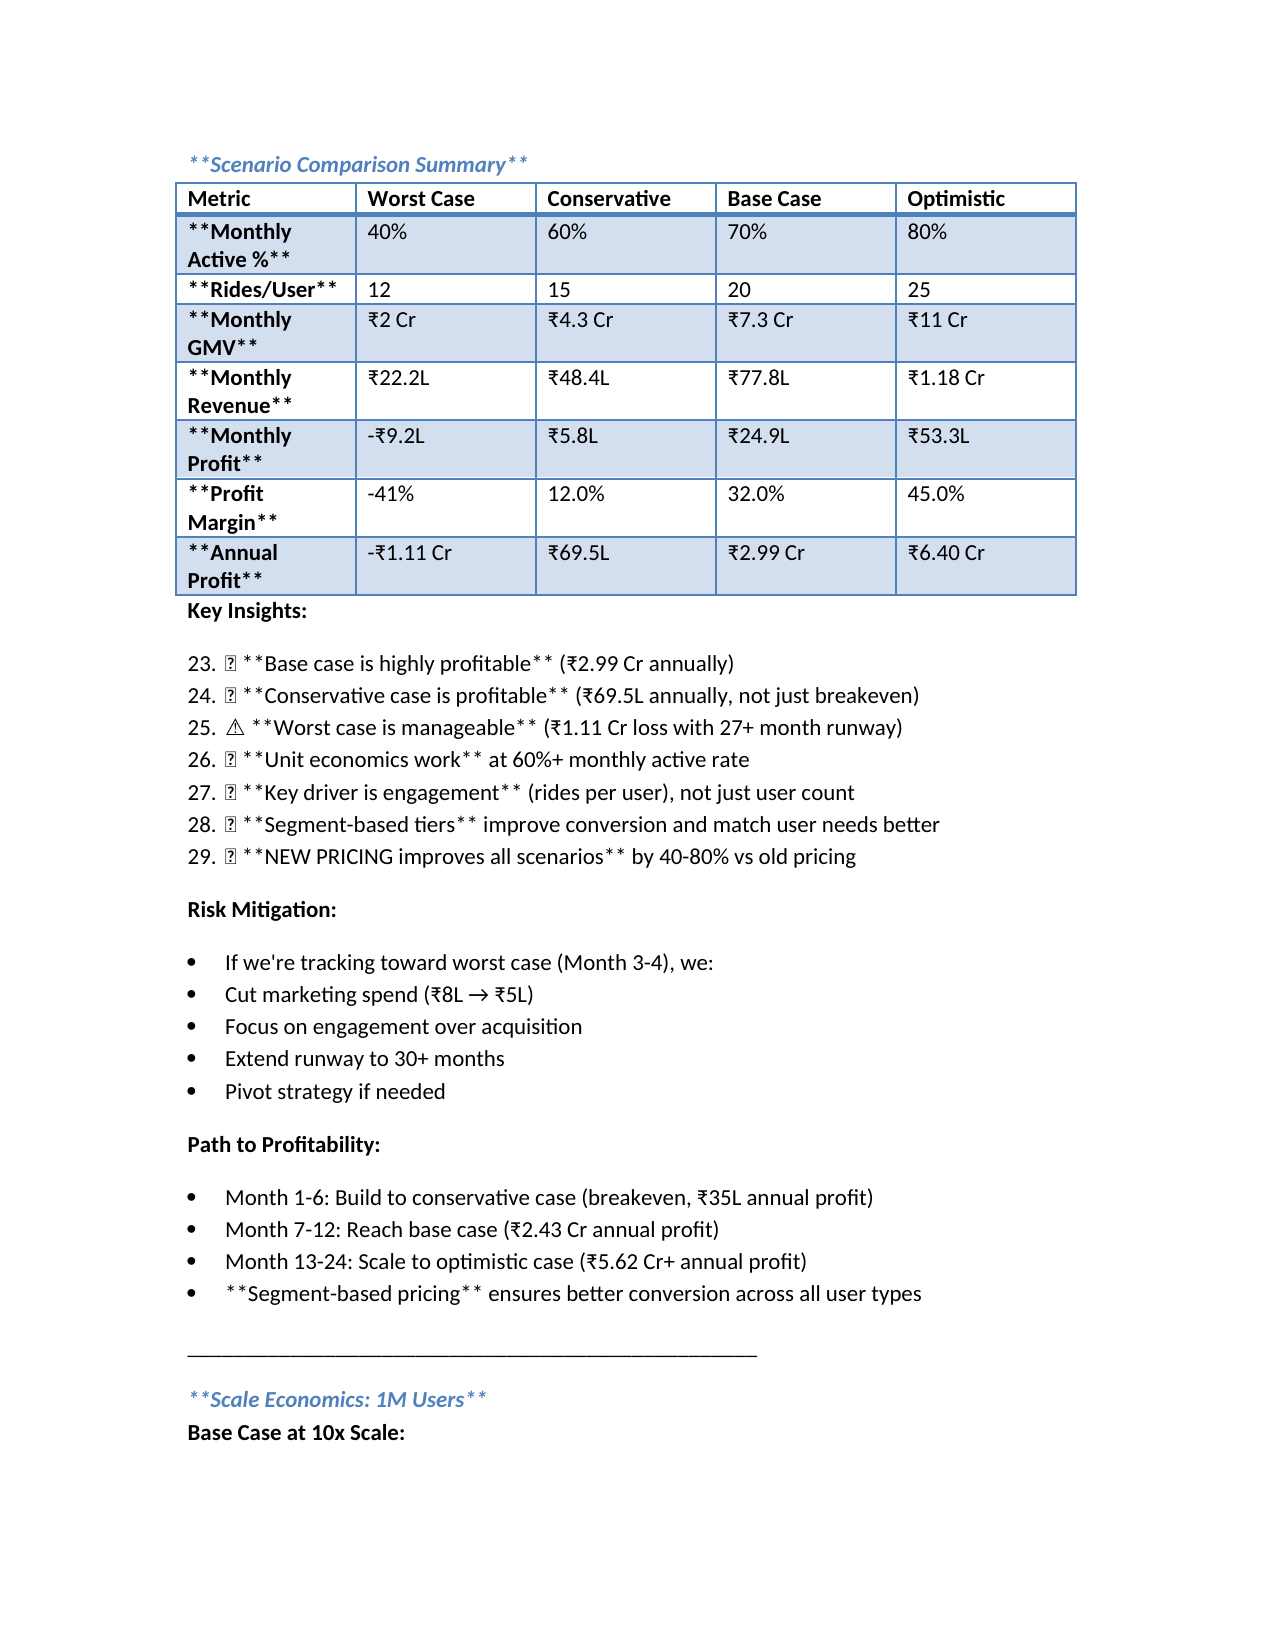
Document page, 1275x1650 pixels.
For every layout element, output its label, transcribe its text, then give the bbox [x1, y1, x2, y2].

table_cell ₹22.2L [357, 363, 535, 419]
table_cell ₹48.4L [537, 363, 715, 419]
table_cell **Rides/User** [177, 275, 355, 303]
table_header Optimistic [897, 184, 1075, 212]
list ⚠️ **Worst case is manageable** (₹1.11 Cr loss with 27+ month runway) [187, 713, 1087, 741]
table_header Base Case [717, 184, 895, 212]
table_cell **Monthly Revenue** [177, 363, 355, 419]
table_cell ₹5.8L [537, 421, 715, 477]
table_header Worst Case [357, 184, 535, 212]
list Month 1-6: Build to conservative case (breakeven, ₹35L annual profit) [187, 1183, 1087, 1211]
list Extend runway to 30+ months [187, 1044, 1087, 1073]
table_cell 40% [357, 217, 535, 273]
table_cell 12.0% [537, 480, 715, 536]
table_cell ₹7.3 Cr [717, 305, 895, 361]
list ✅ **Unit economics work** at 60%+ monthly active rate [187, 745, 1087, 773]
table_cell ₹6.40 Cr [897, 538, 1075, 594]
table_cell -₹1.11 Cr [357, 538, 535, 594]
list Pivot strategy if needed [187, 1077, 1087, 1105]
table_cell 20 [717, 275, 895, 303]
list ✅ **NEW PRICING improves all scenarios** by 40-80% vs old pricing [187, 842, 1087, 870]
table_cell ₹69.5L [537, 538, 715, 594]
table_header Conservative [537, 184, 715, 212]
table_cell ₹11 Cr [897, 305, 1075, 361]
text Risk Mitigation: [187, 895, 1087, 923]
list Month 13-24: Scale to optimistic case (₹5.62 Cr+ annual profit) [187, 1247, 1087, 1275]
list ✅ **Base case is highly profitable** (₹2.99 Cr annually) [187, 649, 1087, 677]
list Month 7-12: Reach base case (₹2.43 Cr annual profit) [187, 1215, 1087, 1243]
list ✅ **Conservative case is profitable** (₹69.5L annually, not just breakeven) [187, 681, 1087, 709]
table_cell ₹53.3L [897, 421, 1075, 477]
list ✅ **Key driver is engagement** (rides per user), not just user count [187, 778, 1087, 806]
table_cell -₹9.2L [357, 421, 535, 477]
list Focus on engagement over acquisition [187, 1012, 1087, 1040]
list **Segment-based pricing** ensures better conversion across all user types [187, 1279, 1087, 1307]
table_cell **Annual Profit** [177, 538, 355, 594]
table_cell 12 [357, 275, 535, 303]
list ✅ **Segment-based tiers** improve conversion and match user needs better [187, 810, 1087, 838]
table_cell **Profit Margin** [177, 480, 355, 536]
table_cell ₹24.9L [717, 421, 895, 477]
table_header Metric [177, 184, 355, 212]
table_cell ₹2.99 Cr [717, 538, 895, 594]
table_cell **Monthly GMV** [177, 305, 355, 361]
table_cell 15 [537, 275, 715, 303]
table_cell 70% [717, 217, 895, 273]
subtitle **Scale Economics: 1M Users** [187, 1385, 1087, 1413]
table_cell 25 [897, 275, 1075, 303]
table_cell ₹4.3 Cr [537, 305, 715, 361]
list If we're tracking toward worst case (Month 3-4), we: [187, 948, 1087, 976]
table_cell ₹2 Cr [357, 305, 535, 361]
table_cell 80% [897, 217, 1075, 273]
table_cell ₹77.8L [717, 363, 895, 419]
text __________________________________________________ [187, 1332, 1087, 1360]
table_cell **Monthly Active %** [177, 217, 355, 273]
subtitle **Scenario Comparison Summary** [187, 150, 1087, 178]
table_cell 32.0% [717, 480, 895, 536]
table_cell -41% [357, 480, 535, 536]
text Path to Profitability: [187, 1130, 1087, 1158]
list Cut marketing spend (₹8L → ₹5L) [187, 980, 1087, 1008]
text Key Insights: [187, 596, 1087, 624]
table_cell **Monthly Profit** [177, 421, 355, 477]
table_cell ₹1.18 Cr [897, 363, 1075, 419]
table_cell 45.0% [897, 480, 1075, 536]
table_cell 60% [537, 217, 715, 273]
text Base Case at 10x Scale: [187, 1418, 1087, 1446]
